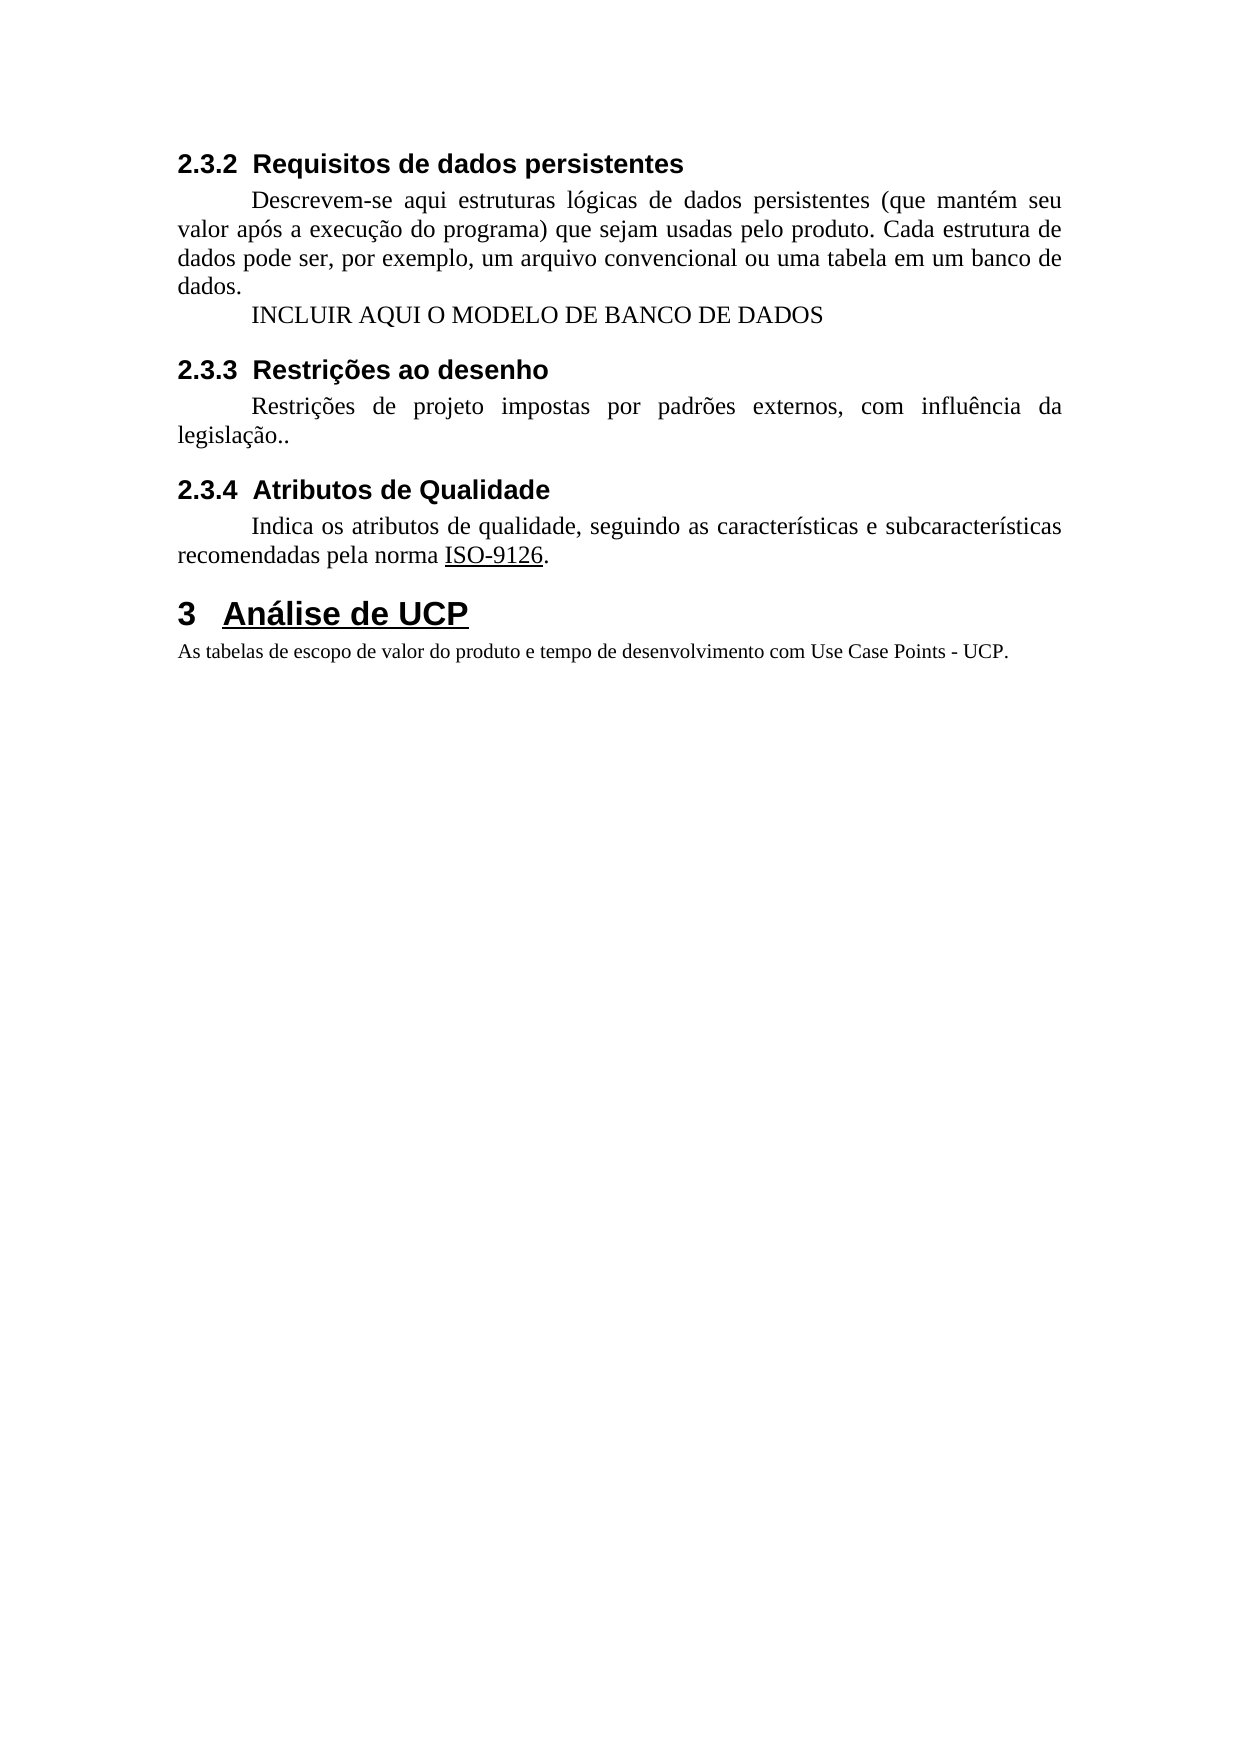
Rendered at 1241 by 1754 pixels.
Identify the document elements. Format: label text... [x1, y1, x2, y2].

subtitle Análise de UCP [177, 594, 1063, 632]
text Indica os atributos de qualidade, seguindo as características e subcaracterísticas recomendadas pela norma ISO-9126. [177, 511, 1063, 569]
subtitle Requisitos de dados persistentes [177, 148, 1063, 179]
text INCLUIR AQUI O MODELO DE BANCO DE DADOS [177, 300, 1063, 329]
subtitle Restrições ao desenho [177, 354, 1063, 385]
text Descrevem-se aqui estruturas lógicas de dados persistentes (que mantém seu valor após a execução do programa) que sejam usadas pelo produto. Cada estrutura de dados pode ser, por exemplo, um arquivo convencional ou uma tabela em um banco de dados. [177, 185, 1063, 300]
text As tabelas de escopo de valor do produto e tempo de desenvolvimento com Use Case Points - UCP. [177, 638, 1063, 663]
subtitle Atributos de Qualidade [177, 474, 1063, 505]
text Restrições de projeto impostas por padrões externos, com influência da legislação.. [177, 391, 1063, 449]
